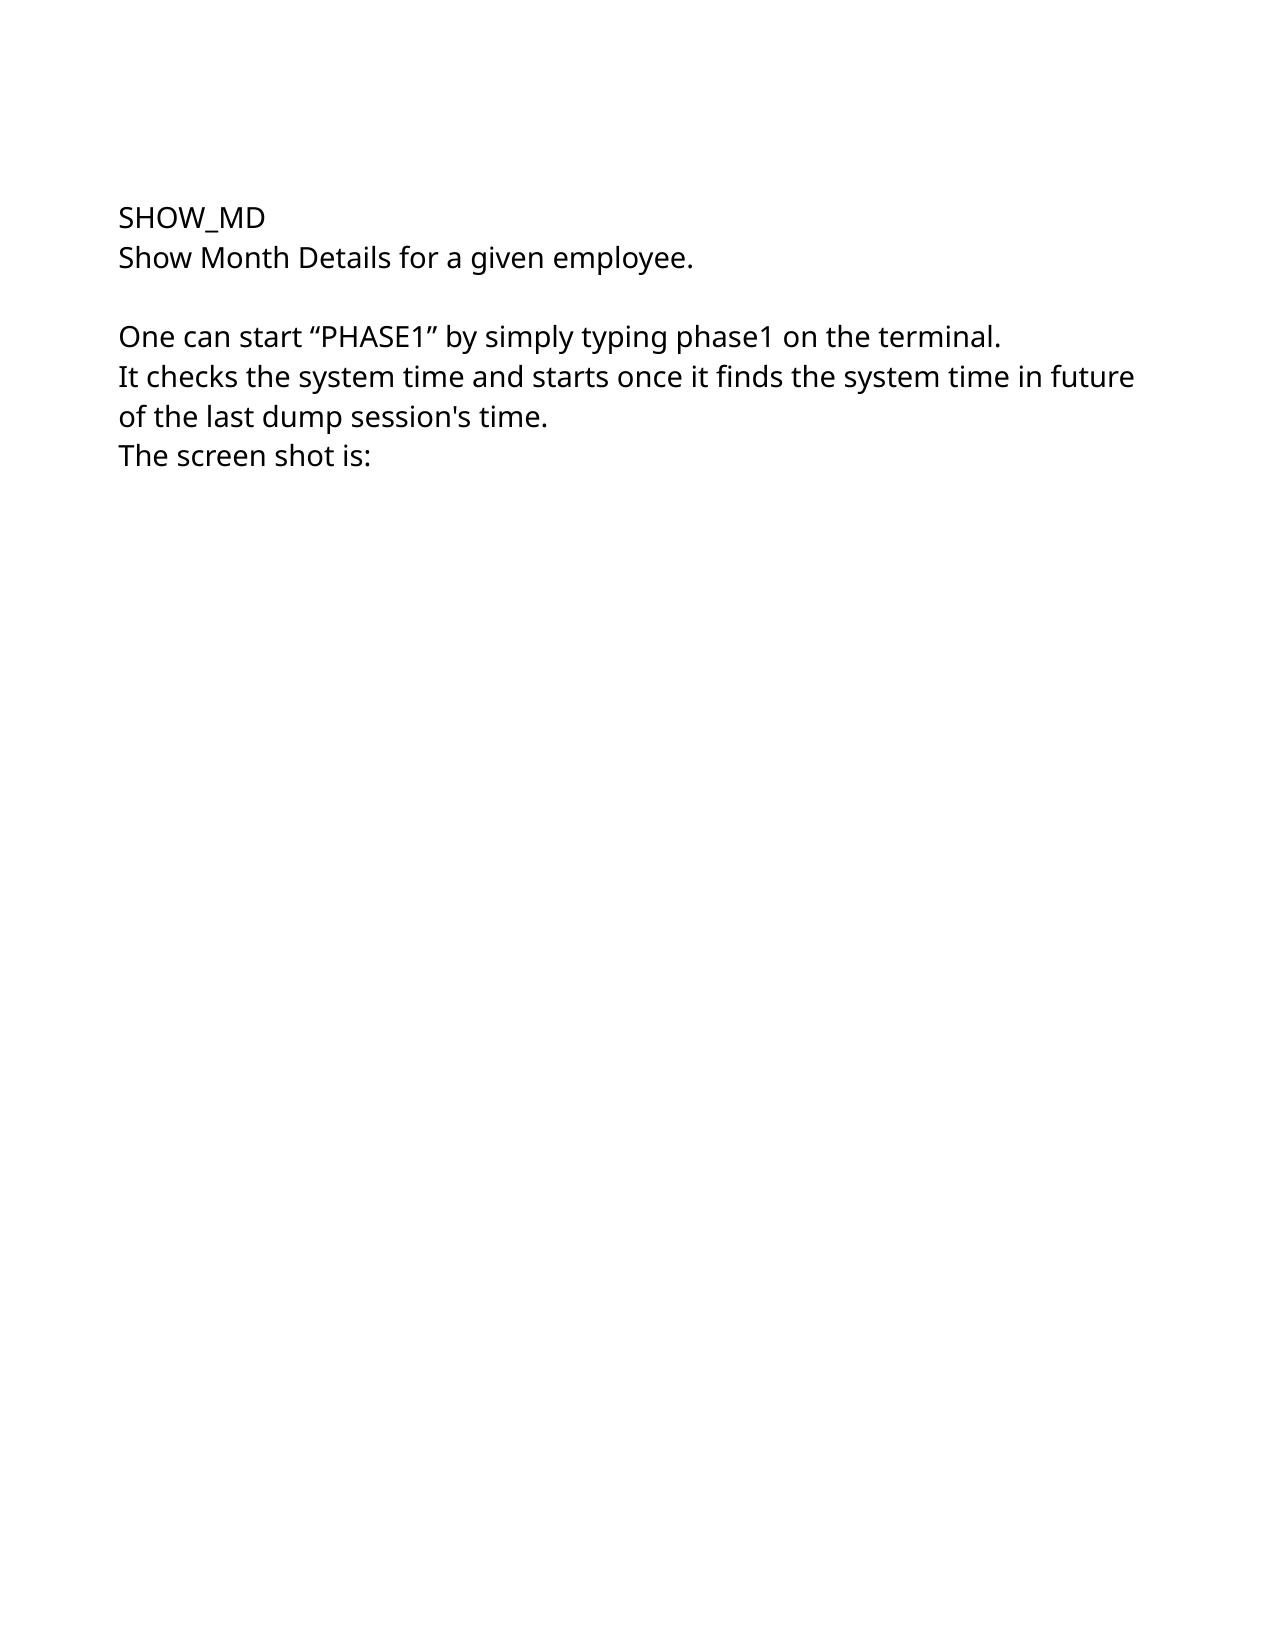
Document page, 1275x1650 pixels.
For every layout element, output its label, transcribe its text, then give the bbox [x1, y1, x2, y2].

text The screen shot is: [118, 436, 1157, 475]
text SHOW_MD [118, 197, 1157, 237]
text It checks the system time and starts once it finds the system time in future of the last dump session's time. [118, 356, 1157, 436]
text Show Month Details for a given employee. [118, 237, 1157, 277]
text One can start “PHASE1” by simply typing phase1 on the terminal. [118, 317, 1157, 356]
